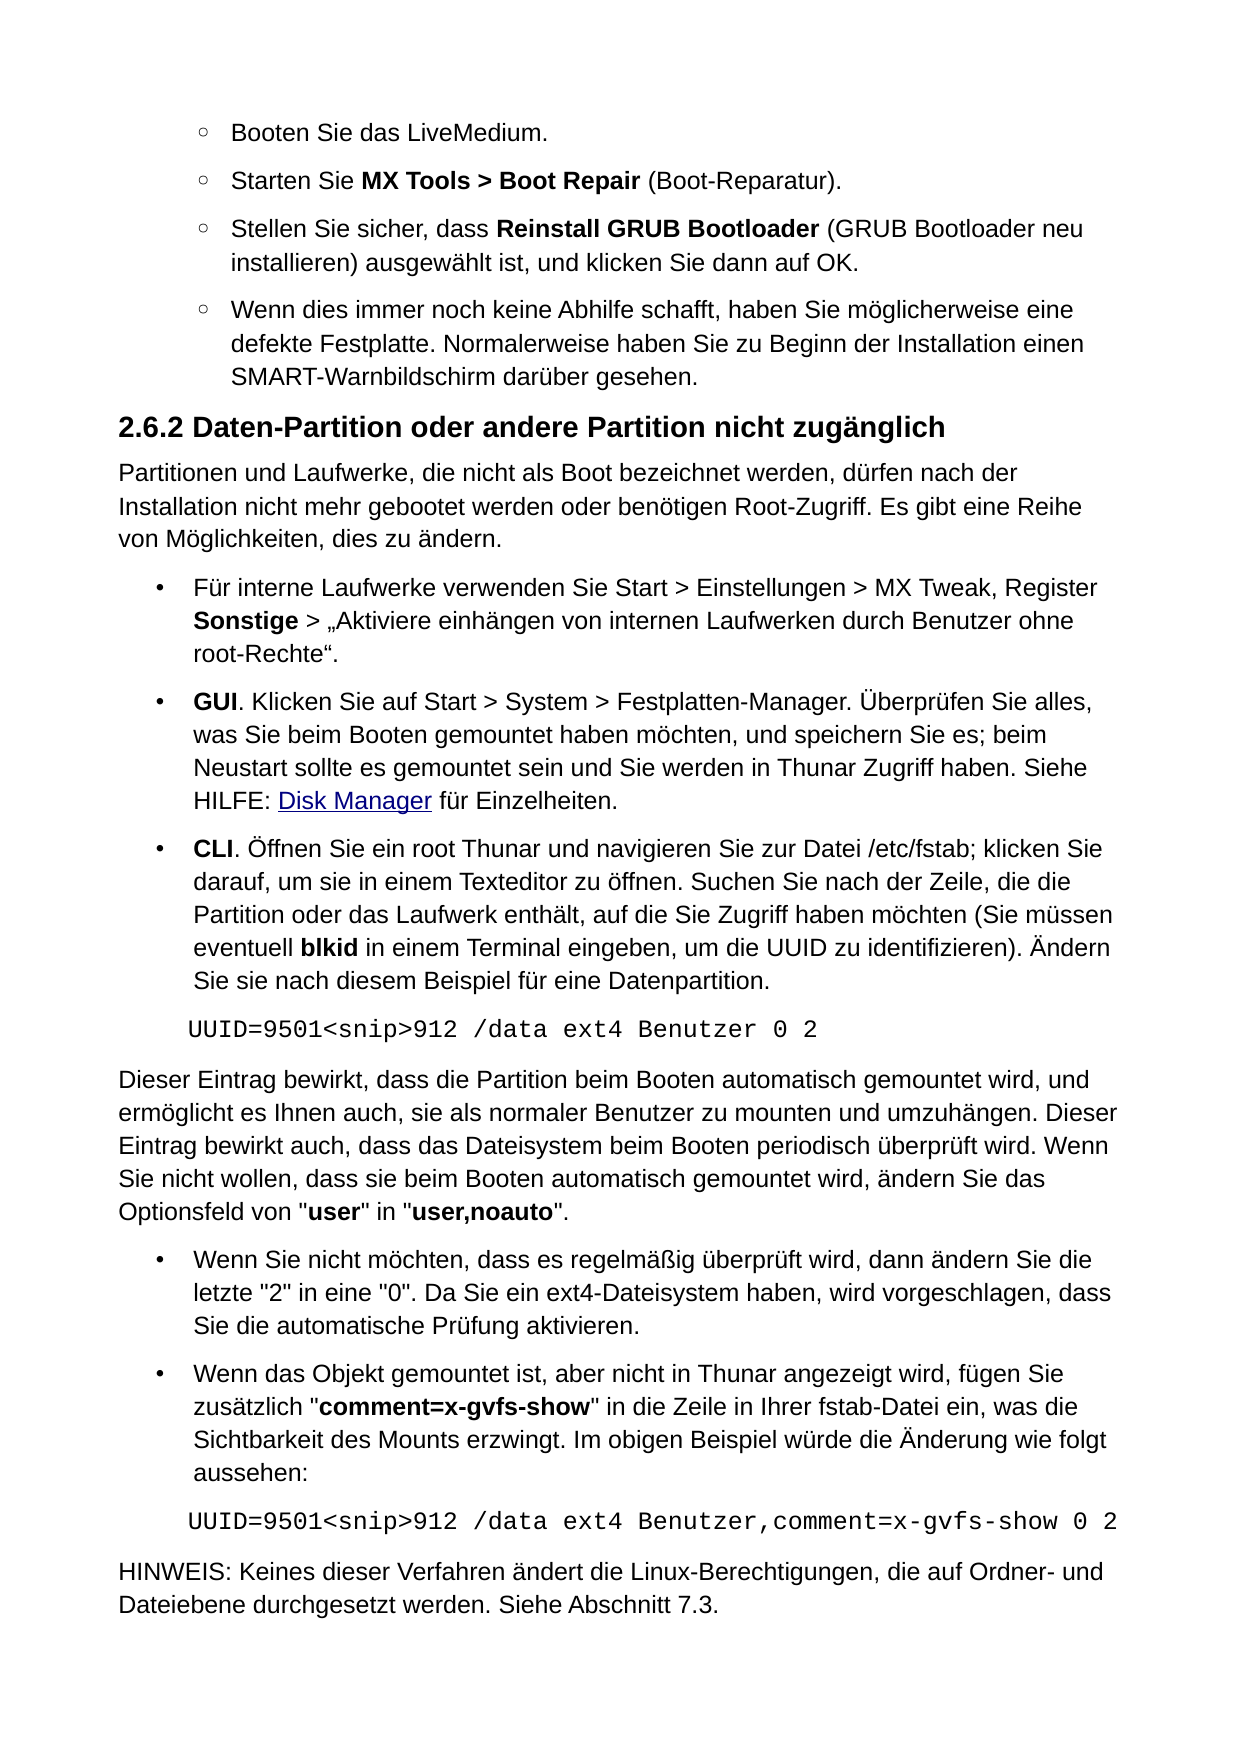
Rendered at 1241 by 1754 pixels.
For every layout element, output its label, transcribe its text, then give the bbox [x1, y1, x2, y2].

list GUI. Klicken Sie auf Start > System > Festplatten-Manager. Überprüfen Sie alles, was Sie beim Booten gemountet haben möchten, und speichern Sie es; beim Neustart sollte es gemountet sein und Sie werden in Thunar Zugriff haben. Siehe HILFE: Disk Manager für Einzelheiten. [156, 687, 1122, 814]
list Für interne Laufwerke verwenden Sie Start > Einstellungen > MX Tweak, Register Sonstige > „Aktiviere einhängen von internen Laufwerken durch Benutzer ohne root-Rechte“. [156, 572, 1122, 667]
text HINWEIS: Keines dieser Verfahren ändert die Linux-Berechtigungen, die auf Ordner- und Dateiebene durchgesetzt werden. Siehe Abschnitt 7.3. [118, 1557, 1122, 1618]
list Booten Sie das LiveMedium. [193, 118, 1122, 147]
text UUID=9501<snip>912 /data ext4 Benutzer 0 2 [118, 1014, 1122, 1045]
list Wenn das Objekt gemountet ist, aber nicht in Thunar angezeigt wird, fügen Sie zusätzlich "comment=x-gvfs-show" in die Zeile in Ihrer fstab-Datei ein, was die Sichtbarkeit des Mounts erzwingt. Im obigen Beispiel würde die Änderung wie folgt aussehen: [156, 1359, 1122, 1487]
text Dieser Eintrag bewirkt, dass die Partition beim Booten automatisch gemountet wird, und ermöglicht es Ihnen auch, sie als normaler Benutzer zu mounten und umzuhängen. Dieser Eintrag bewirkt auch, dass das Dateisystem beim Booten periodisch überprüft wird. Wenn Sie nicht wollen, dass sie beim Booten automatisch gemountet wird, ändern Sie das Optionsfeld von "user" in "user,noauto". [118, 1064, 1122, 1225]
text UUID=9501<snip>912 /data ext4 Benutzer,comment=x-gvfs-show 0 2 [118, 1506, 1122, 1537]
list Wenn Sie nicht möchten, dass es regelmäßig überprüft wird, dann ändern Sie die letzte "2" in eine "0". Da Sie ein ext4-Dateisystem haben, wird vorgeschlagen, dass Sie die automatische Prüfung aktivieren. [156, 1245, 1122, 1339]
subtitle Daten-Partition oder andere Partition nicht zugänglich [118, 410, 1122, 443]
list Starten Sie MX Tools > Boot Repair (Boot-Reparatur). [193, 166, 1122, 195]
text Partitionen und Laufwerke, die nicht als Boot bezeichnet werden, dürfen nach der Installation nicht mehr gebootet werden oder benötigen Root-Zugriff. Es gibt eine Reihe von Möglichkeiten, dies zu ändern. [118, 458, 1122, 553]
list Wenn dies immer noch keine Abhilfe schafft, haben Sie möglicherweise eine defekte Festplatte. Normalerweise haben Sie zu Beginn der Installation einen SMART-Warnbildschirm darüber gesehen. [193, 296, 1122, 390]
list Stellen Sie sicher, dass Reinstall GRUB Bootloader (GRUB Bootloader neu installieren) ausgewählt ist, und klicken Sie dann auf OK. [193, 214, 1122, 276]
list CLI. Öffnen Sie ein root Thunar und navigieren Sie zur Datei /etc/fstab; klicken Sie darauf, um sie in einem Texteditor zu öffnen. Suchen Sie nach der Zeile, die die Partition oder das Laufwerk enthält, auf die Sie Zugriff haben möchten (Sie müssen eventuell blkid in einem Terminal eingeben, um die UUID zu identifizieren). Ändern Sie sie nach diesem Beispiel für eine Datenpartition. [156, 834, 1122, 995]
